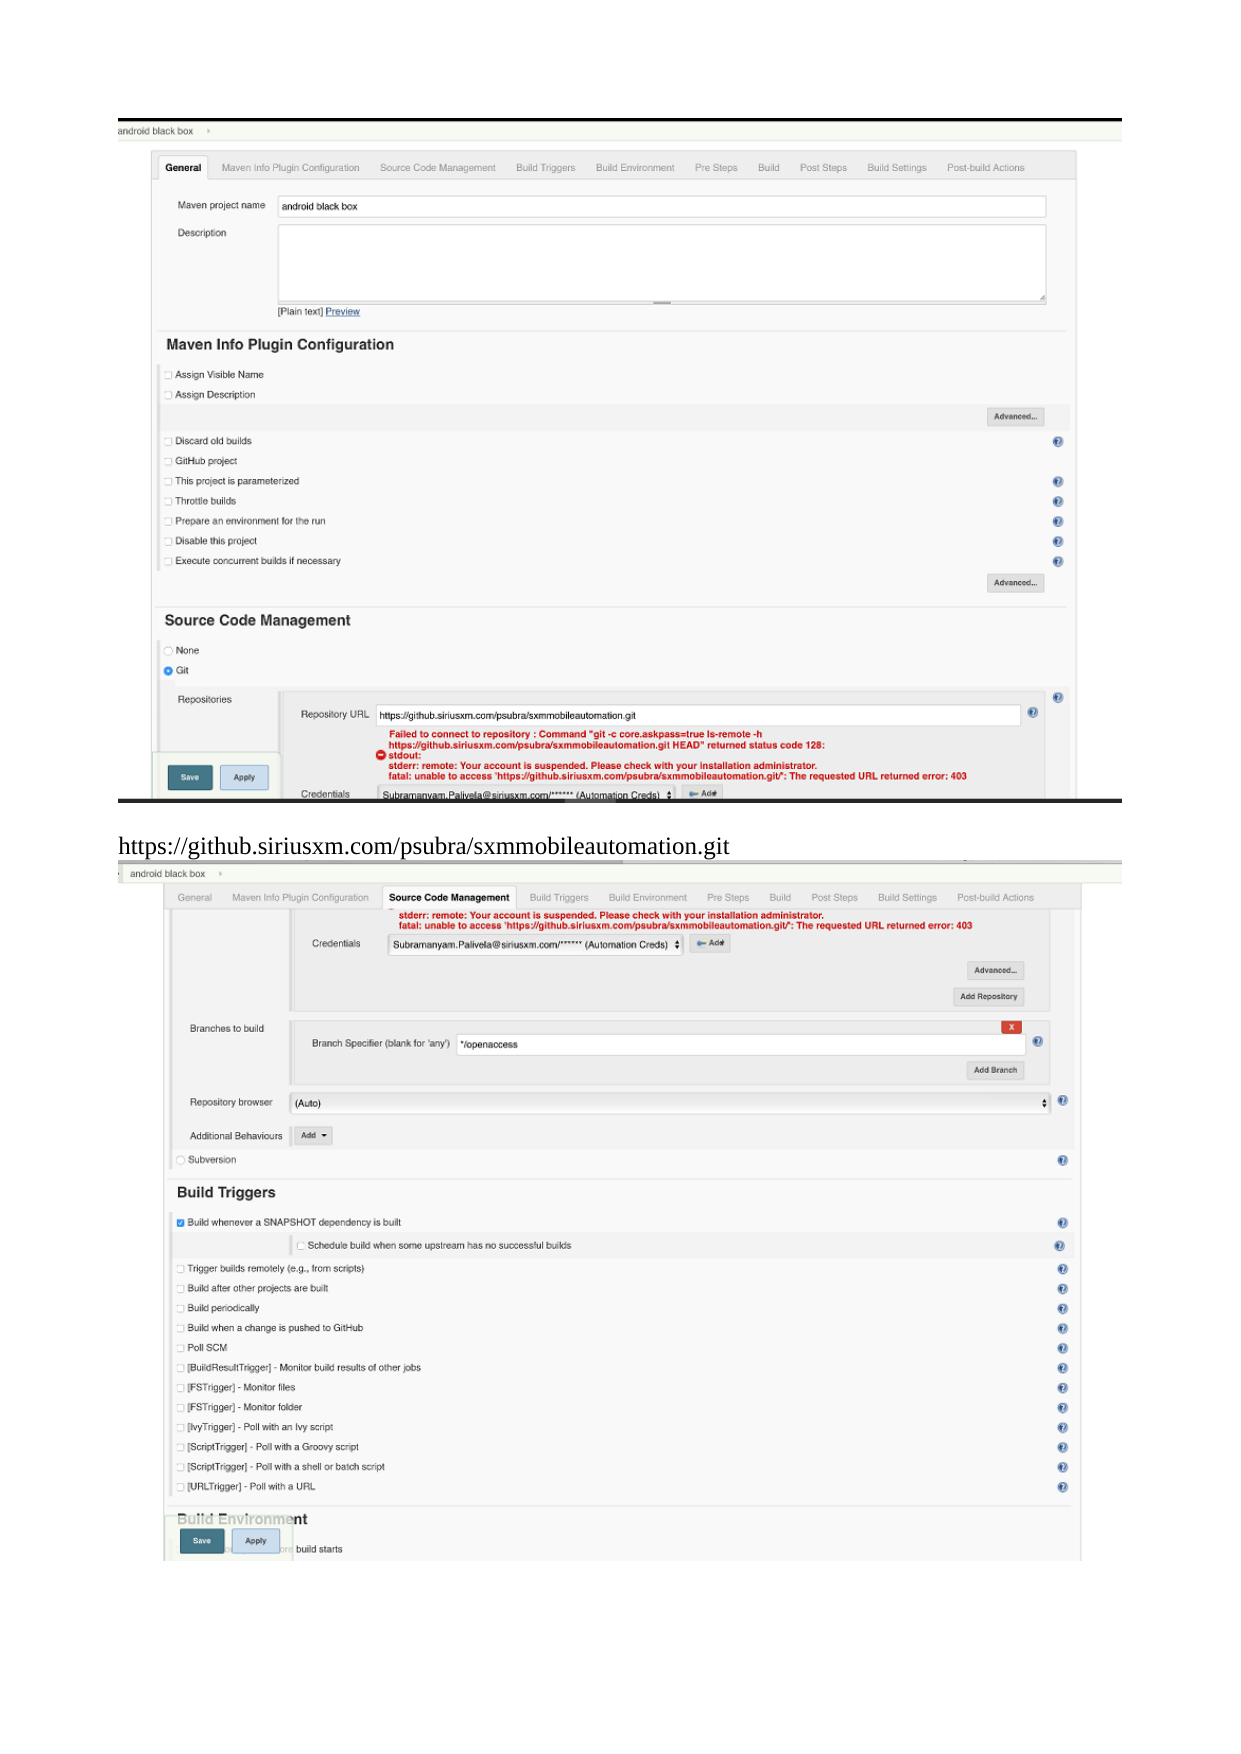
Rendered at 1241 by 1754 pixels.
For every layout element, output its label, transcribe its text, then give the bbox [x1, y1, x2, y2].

text https://github.siriusxm.com/psubra/sxmmobileautomation.git [118, 831, 1122, 860]
picture [118, 118, 1122, 803]
picture [118, 860, 1122, 1561]
